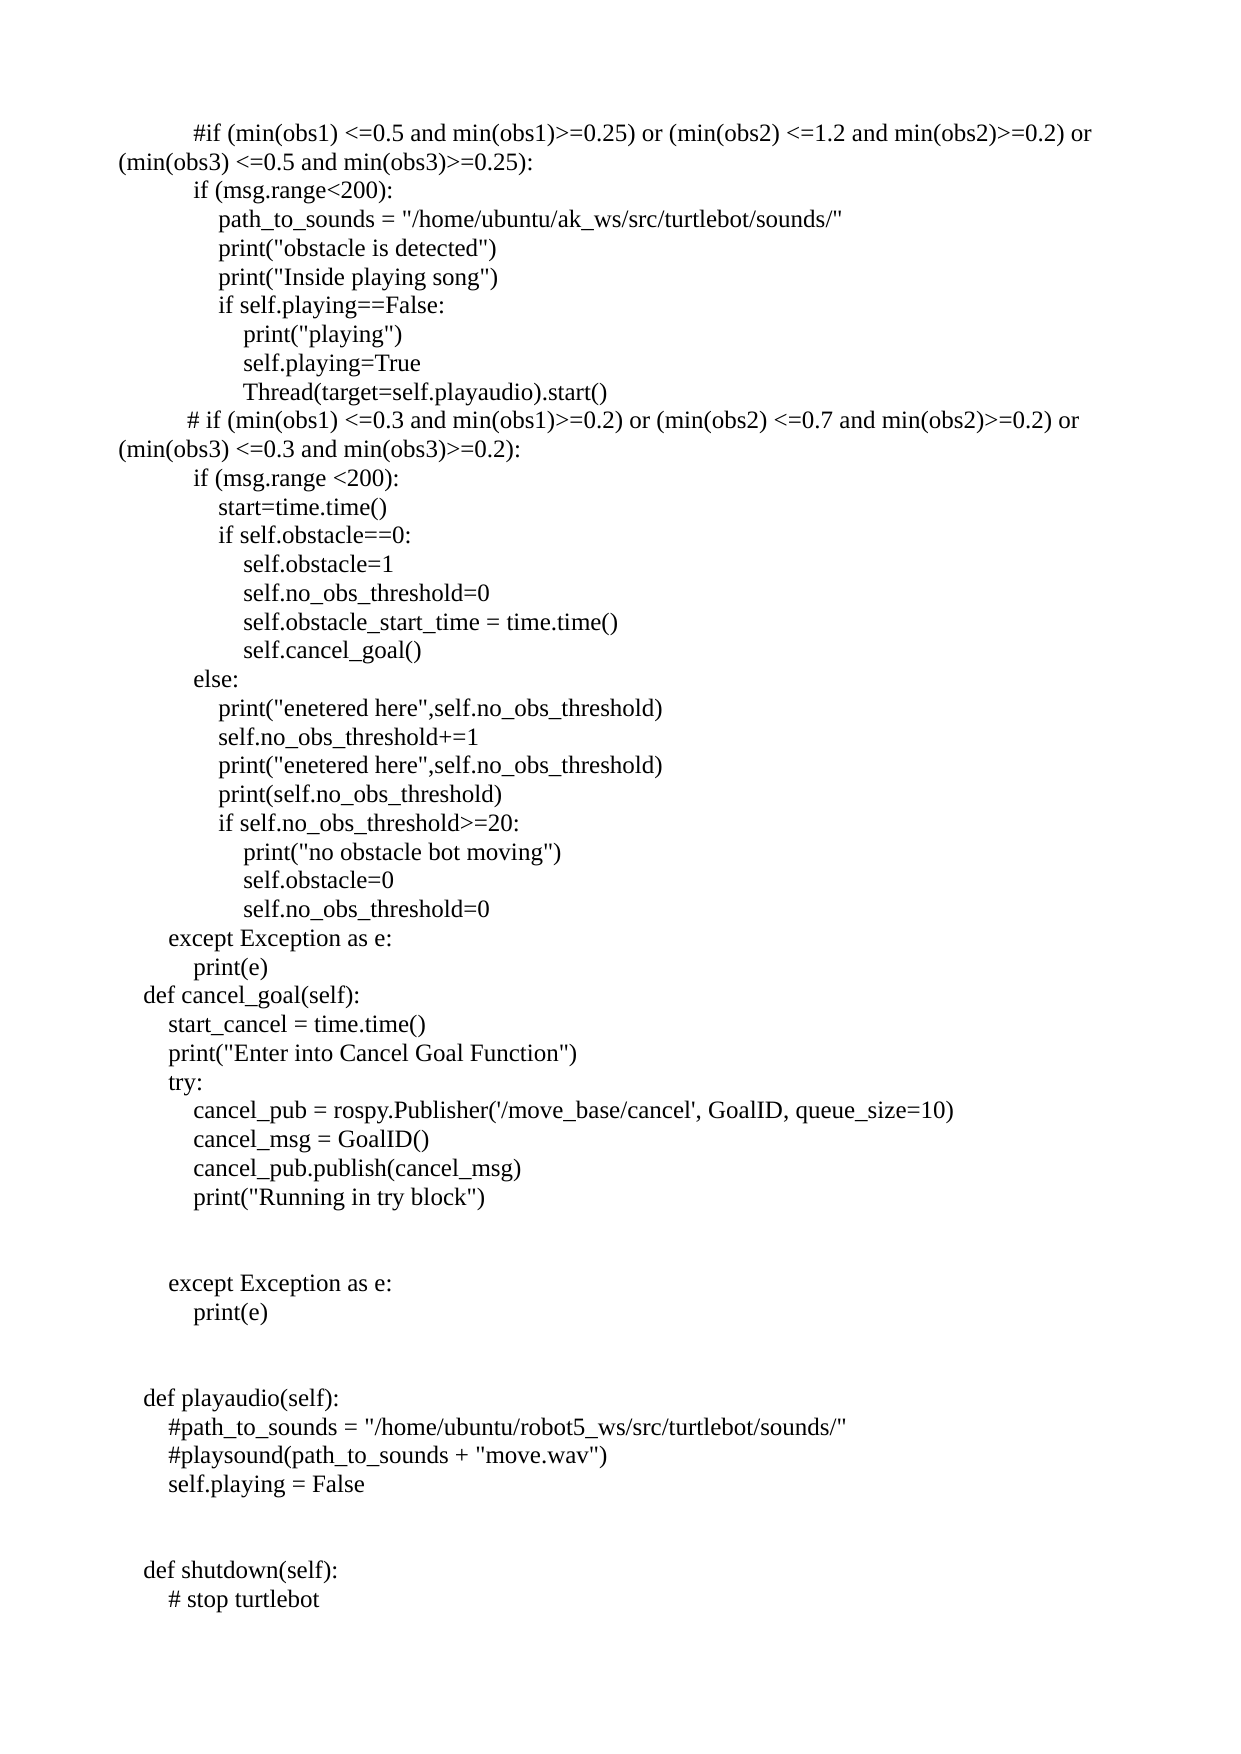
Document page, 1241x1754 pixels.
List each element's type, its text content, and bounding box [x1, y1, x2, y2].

table_header #if (min(obs1) <=0.5 and min(obs1)>=0.25) or (min(obs2) <=1.2 and min(obs2)>=0.2) or (min(obs3) <=0.5 and min(obs3)>=0.25): if (msg.range<200): path_to_sounds = "/home/ubuntu/ak_ws/src/turtlebot/sounds/" print("obstacle is detected") print("Inside playing song") if self.playing==False: print("playing") self.playing=True Thread(target=self.playaudio).start() # if (min(obs1) <=0.3 and min(obs1)>=0.2) or (min(obs2) <=0.7 and min(obs2)>=0.2) or (min(obs3) <=0.3 and min(obs3)>=0.2): if (msg.range <200): start=time.time() if self.obstacle==0: self.obstacle=1 self.no_obs_threshold=0 self.obstacle_start_time = time.time() self.cancel_goal() else: print("enetered here",self.no_obs_threshold) self.no_obs_threshold+=1 print("enetered here",self.no_obs_threshold) print(self.no_obs_threshold) if self.no_obs_threshold>=20: print("no obstacle bot moving") self.obstacle=0 self.no_obs_threshold=0 except Exception as e: print(e) def cancel_goal(self): start_cancel = time.time() print("Enter into Cancel Goal Function") try: cancel_pub = rospy.Publisher('/move_base/cancel', GoalID, queue_size=10) cancel_msg = GoalID() cancel_pub.publish(cancel_msg) print("Running in try block") except Exception as e: print(e) def playaudio(self): #path_to_sounds = "/home/ubuntu/robot5_ws/src/turtlebot/sounds/" #playsound(path_to_sounds + "move.wav") self.playing = False def shutdown(self): # stop turtlebot [118, 118, 1122, 1613]
